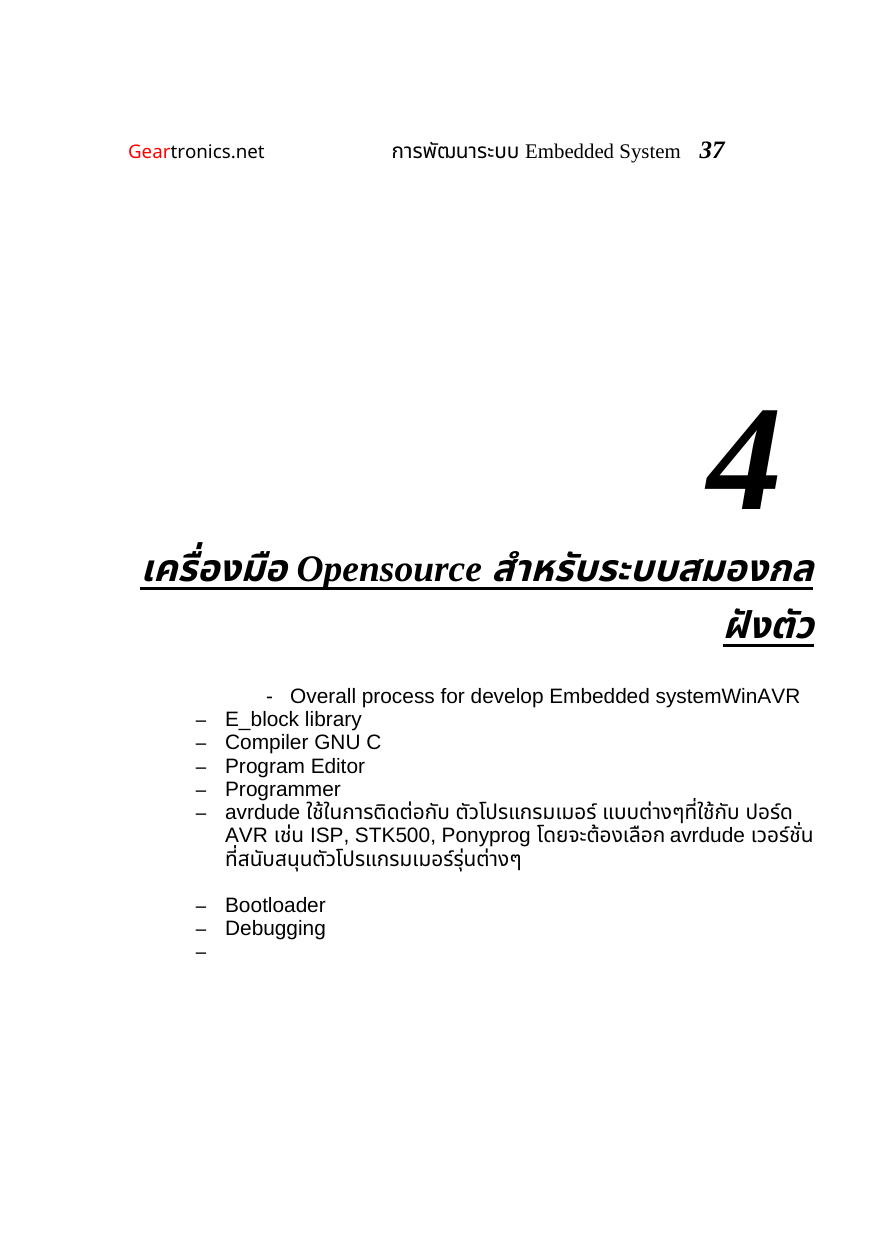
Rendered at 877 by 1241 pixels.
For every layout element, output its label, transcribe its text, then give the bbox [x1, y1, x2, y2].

list Debugging [196, 917, 818, 940]
title เครื่องมือ Opensource สำหรับระบบสมองกลฝังตัว [118, 542, 818, 655]
list Programmer [196, 777, 818, 801]
list E_block library [196, 708, 818, 731]
list Program Editor [196, 754, 818, 777]
list Compiler GNU C [196, 731, 818, 754]
list Bootloader [196, 893, 818, 917]
list avrdude ใช้ในการติดต่อกับ ตัวโปรแกรมเมอร์ แบบต่างๆที่ใช้กับ ปอร์ด AVR เช่น ISP, STK500, Ponyprog โดยจะต้องเลือกavrdude เวอร์ชั่นที่สนับสนุนตัวโปรแกรมเมอร์รุ่นต่างๆ [196, 801, 818, 870]
list - Overall process for develop Embedded systemWinAVR [196, 684, 818, 708]
